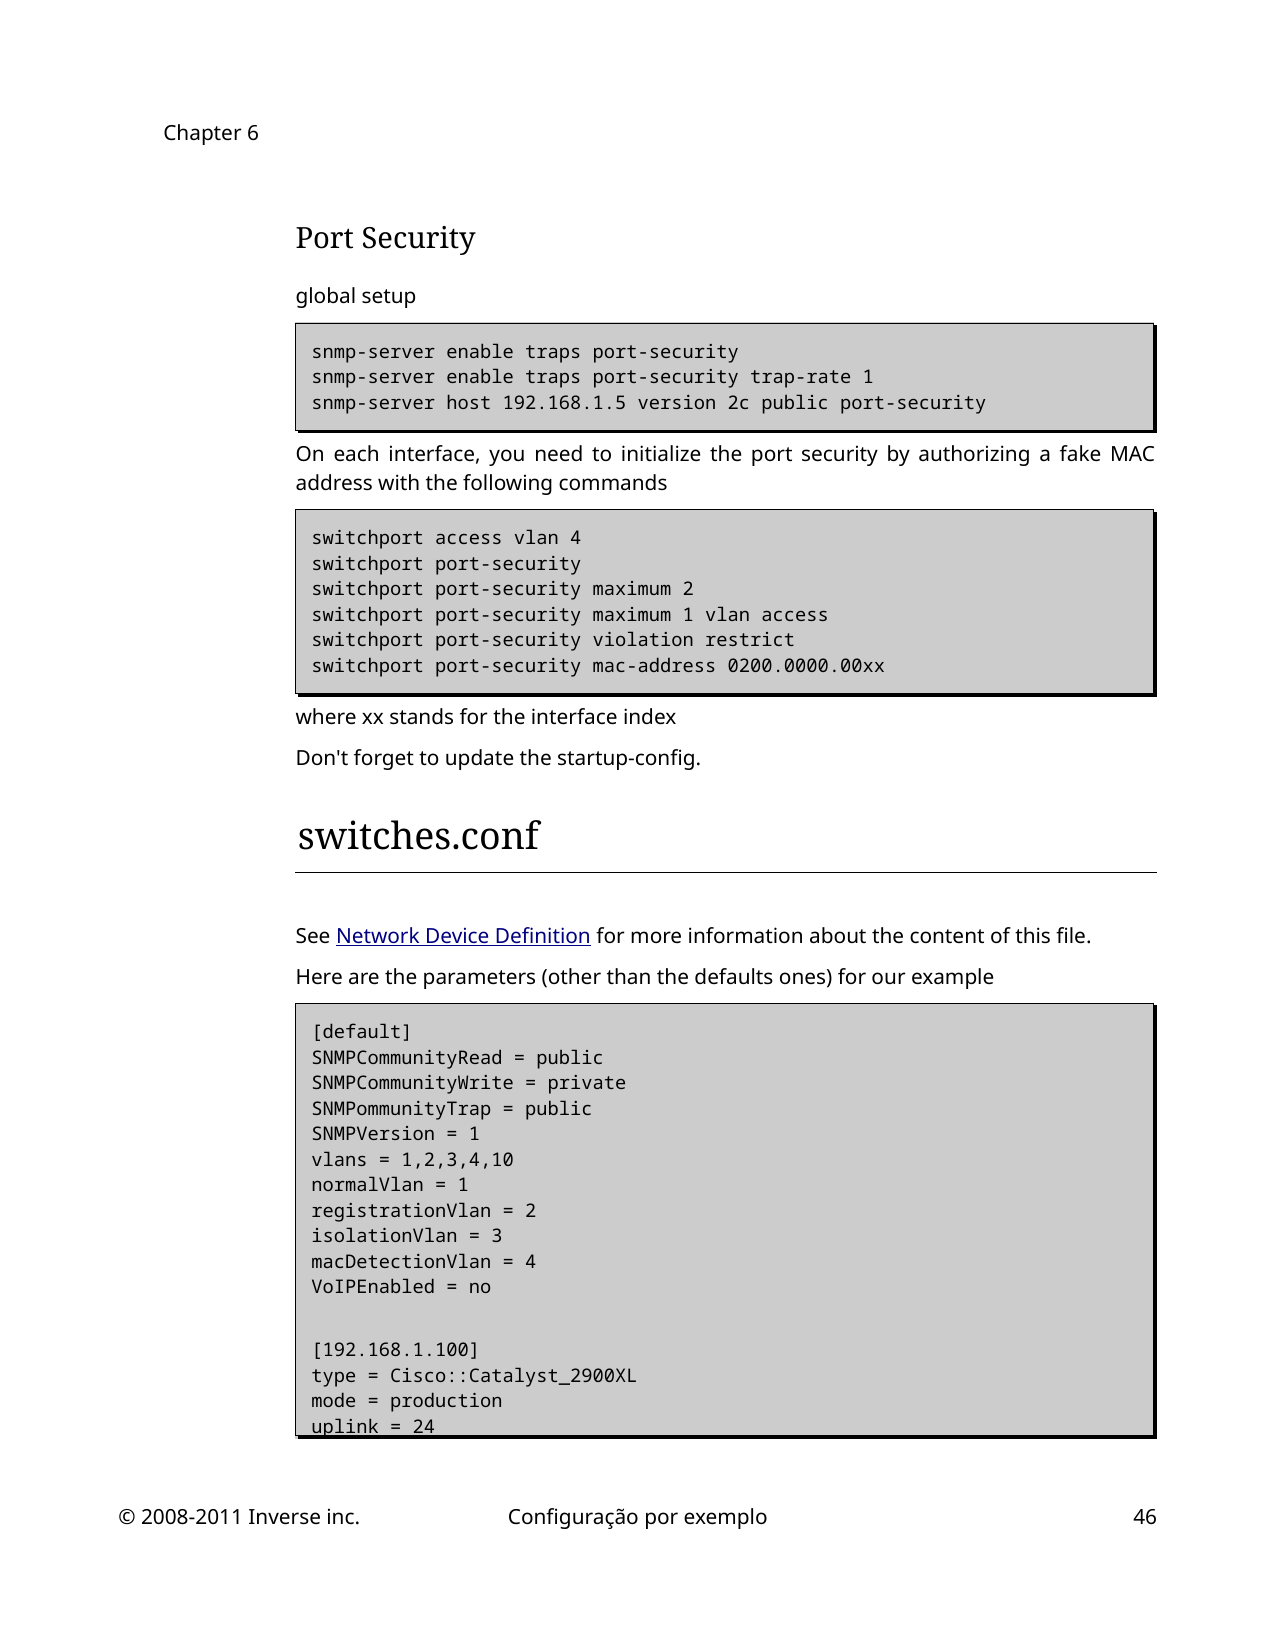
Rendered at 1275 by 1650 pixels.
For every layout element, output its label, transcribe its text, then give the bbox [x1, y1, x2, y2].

subtitle switches.conf [295, 809, 1157, 872]
text snmp-server enable traps port-security snmp-server enable traps port-security trap-rate 1 snmp-server host 192.168.1.5 version 2c public port-security [296, 324, 1153, 430]
text See Network Device Definition for more information about the content of this file. [295, 921, 1157, 949]
text Don't forget to update the startup-config. [295, 743, 1157, 772]
text On each interface, you need to initialize the port security by authorizing a fake MAC address with the following commands [295, 439, 1157, 496]
text [192.168.1.100] type = Cisco::Catalyst_2900XL mode = production uplink = 24 [296, 1321, 1153, 1435]
text switchport access vlan 4 switchport port-security switchport port-security maximum 2 switchport port-security maximum 1 vlan access switchport port-security violation restrict switchport port-security mac-address 0200.0000.00xx [296, 510, 1153, 693]
text where xx stands for the interface index [295, 702, 1157, 731]
subtitle Port Security [295, 217, 1157, 257]
text Here are the parameters (other than the defaults ones) for our example [295, 962, 1157, 990]
text [default] SNMPCommunityRead = public SNMPCommunityWrite = private SNMPommunityTrap = public SNMPVersion = 1 vlans = 1,2,3,4,10 normalVlan = 1 registrationVlan = 2 isolationVlan = 3 macDetectionVlan = 4 VoIPEnabled = no [296, 1004, 1153, 1289]
text global setup [295, 281, 1157, 310]
